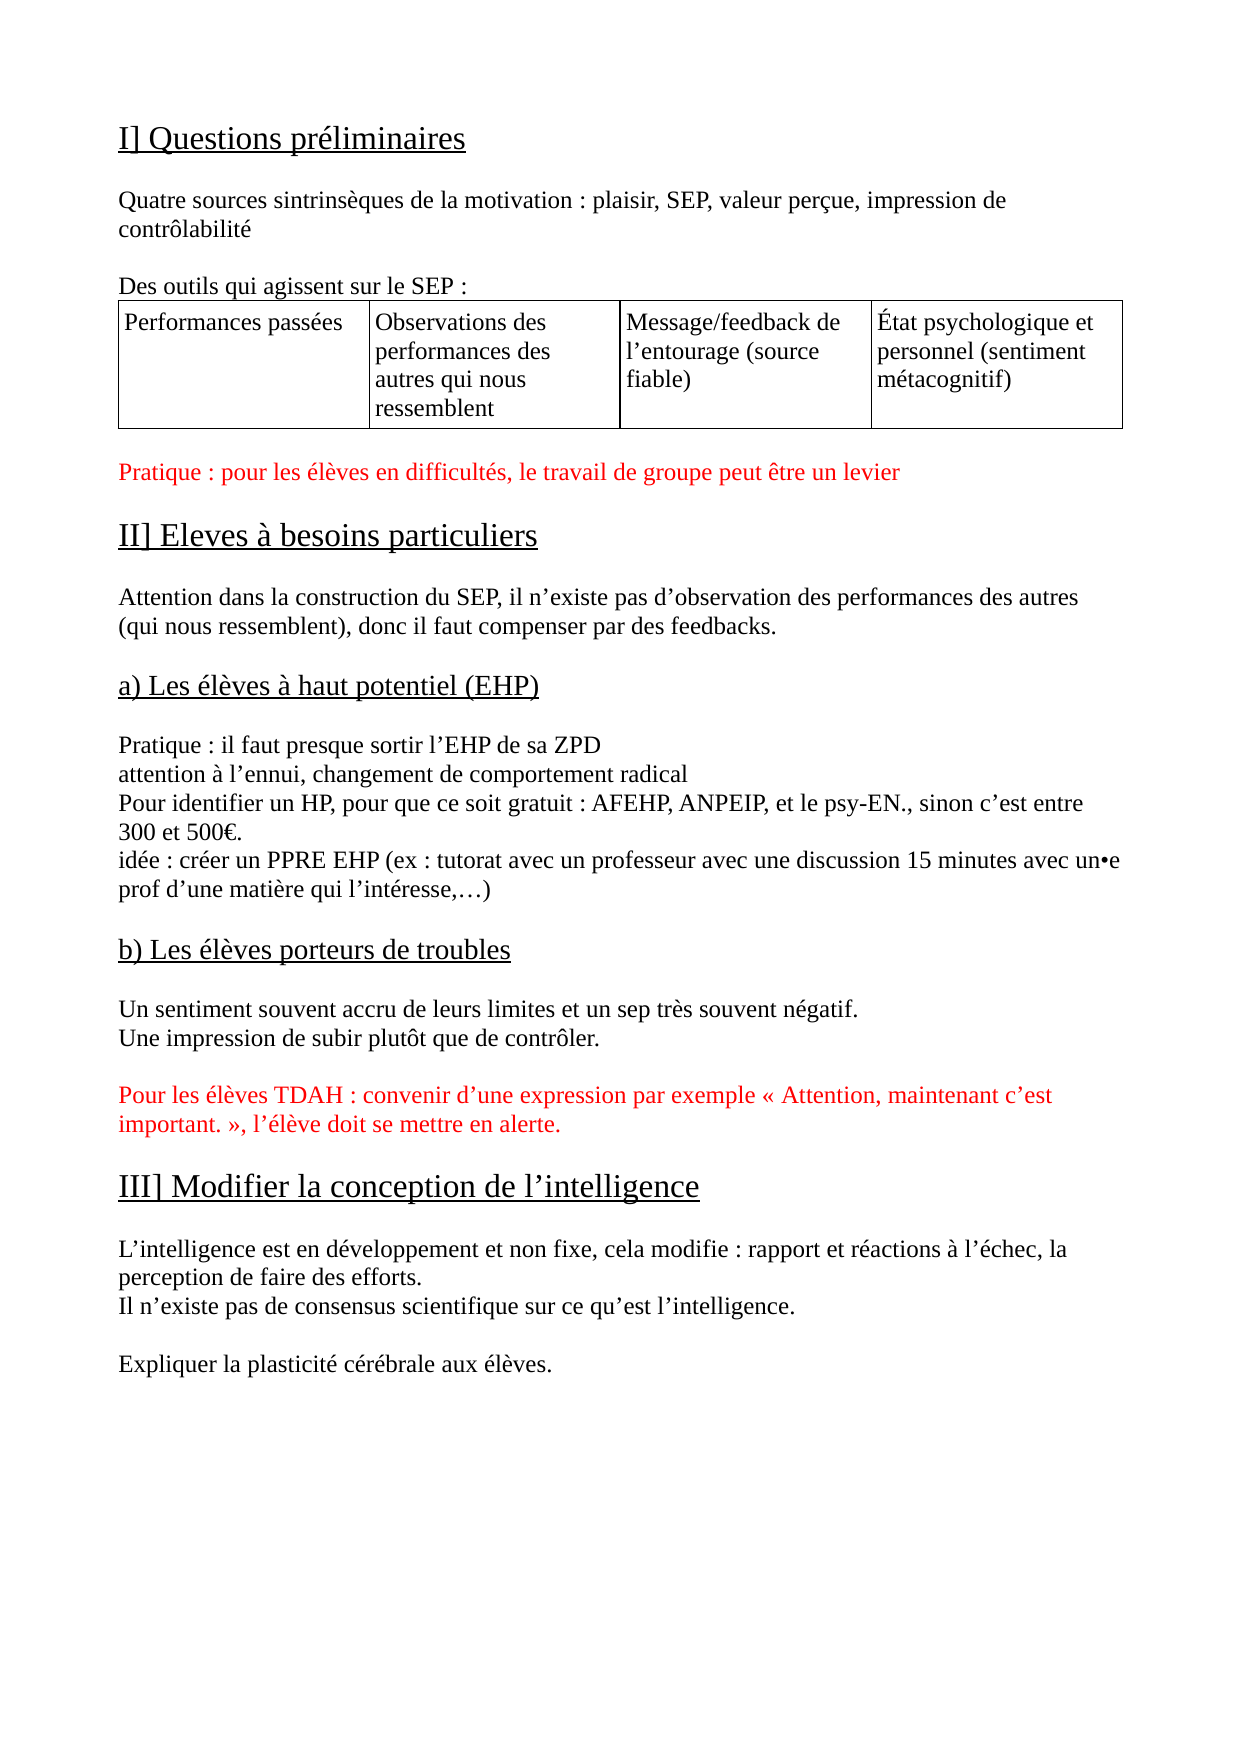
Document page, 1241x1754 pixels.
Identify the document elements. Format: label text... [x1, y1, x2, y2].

text Pratique : il faut presque sortir l’EHP de sa ZPD [118, 731, 1122, 759]
text a) Les élèves à haut potentiel (EHP) [118, 668, 1122, 702]
table_header Observations des performances des autres qui nous ressemblent [370, 301, 619, 428]
text Il n’existe pas de consensus scientifique sur ce qu’est l’intelligence. [118, 1291, 1122, 1320]
text Attention dans la construction du SEP, il n’existe pas d’observation des performances des autres (qui nous ressemblent), donc il faut compenser par des feedbacks. [118, 582, 1122, 639]
text b) Les élèves porteurs de troubles [118, 932, 1122, 965]
table_header Performances passées [119, 301, 369, 428]
table_header État psychologique et personnel (sentiment métacognitif) [872, 301, 1122, 428]
text Pratique : pour les élèves en difficultés, le travail de groupe peut être un levier [118, 457, 1122, 486]
text attention à l’ennui, changement de comportement radical [118, 759, 1122, 788]
text Des outils qui agissent sur le SEP : [118, 271, 1122, 300]
text II] Eleves à besoins particuliers [118, 515, 1122, 553]
text Une impression de subir plutôt que de contrôler. [118, 1023, 1122, 1052]
text Quatre sources sintrinsèques de la motivation : plaisir, SEP, valeur perçue, impression de contrôlabilité [118, 185, 1122, 243]
text I] Questions préliminaires [118, 118, 1122, 156]
text III] Modifier la conception de l’intelligence [118, 1167, 1122, 1205]
text L’intelligence est en développement et non fixe, cela modifie : rapport et réactions à l’échec, la perception de faire des efforts. [118, 1234, 1122, 1291]
text Un sentiment souvent accru de leurs limites et un sep très souvent négatif. [118, 994, 1122, 1023]
text idée : créer un PPRE EHP (ex : tutorat avec un professeur avec une discussion 15 minutes avec un•e prof d’une matière qui l’intéresse,…) [118, 846, 1122, 903]
text Pour identifier un HP, pour que ce soit gratuit : AFEHP, ANPEIP, et le psy-EN., sinon c’est entre 300 et 500€. [118, 788, 1122, 846]
table_header Message/feedback de l’entourage (source fiable) [621, 301, 871, 428]
text Expliquer la plasticité cérébrale aux élèves. [118, 1349, 1122, 1377]
text Pour les élèves TDAH : convenir d’une expression par exemple « Attention, maintenant c’est important. », l’élève doit se mettre en alerte. [118, 1080, 1122, 1138]
